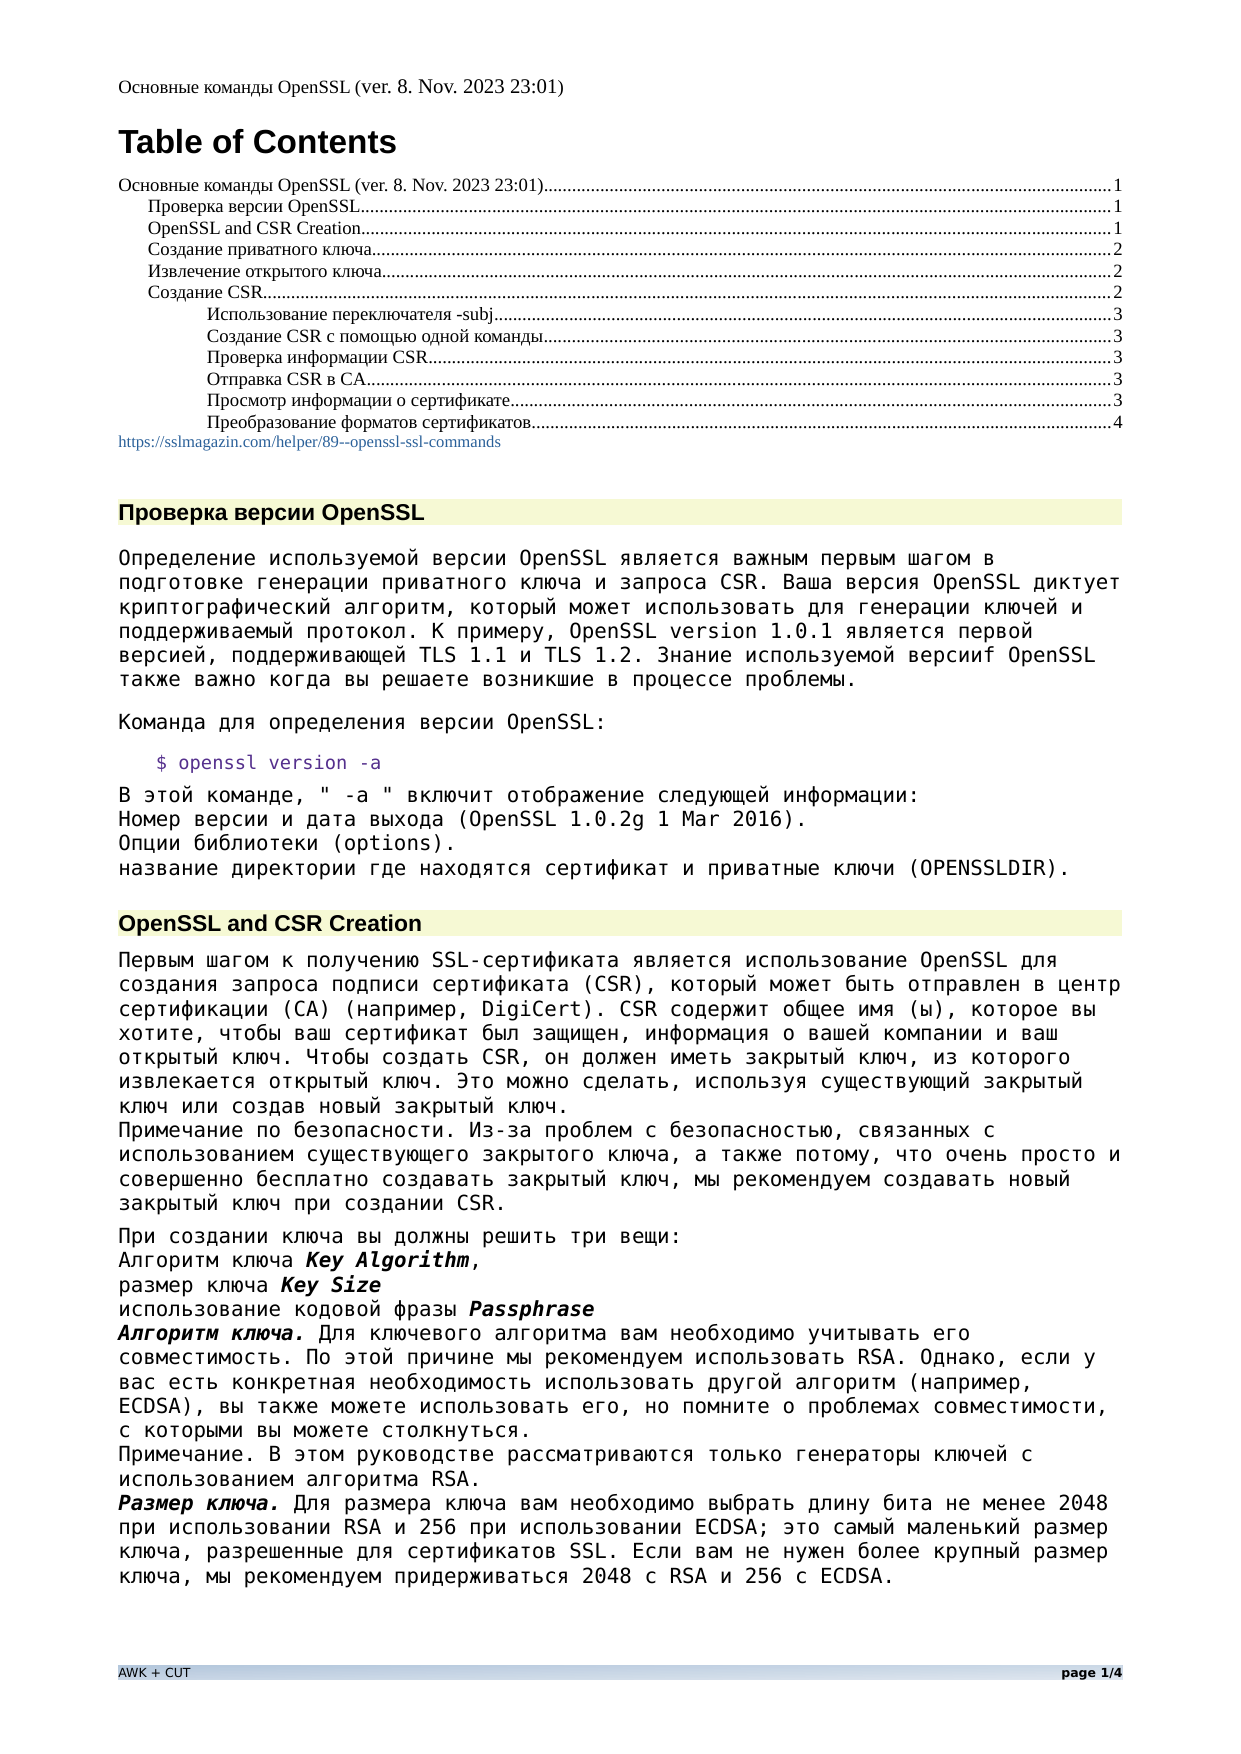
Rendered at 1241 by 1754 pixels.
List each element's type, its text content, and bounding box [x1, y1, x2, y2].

text Опции библиотеки (options). [118, 831, 1122, 856]
text Определение используемой версии OpenSSL является важным первым шагом в подготовке генерации приватного ключа и запроса CSR. Ваша версия OpenSSL диктует криптографический алгоритм, который может использовать для генерации ключей и поддерживаемый протокол. К примеру, OpenSSL version 1.0.1 является первой версией, поддерживающей TLS 1.1 и TLS 1.2. Знание используемой версииf OpenSSL также важно когда вы решаете возникшие в процессе проблемы. [118, 546, 1122, 692]
text https://sslmagazin.com/helper/89--openssl-ssl-commands [118, 432, 1122, 451]
text Проверка информации CSR 3 [207, 346, 1122, 368]
text Алгоритм ключа Key Algorithm, [118, 1248, 1122, 1273]
text Проверка версии OpenSSL 1 [148, 195, 1122, 217]
text Примечание по безопасности. Из-за проблем с безопасностью, связанных с использованием существующего закрытого ключа, а также потому, что очень просто и совершенно бесплатно создавать закрытый ключ, мы рекомендуем создавать новый закрытый ключ при создании CSR. [118, 1118, 1122, 1215]
text Основные команды OpenSSL (ver. 8. Nov. 2023 23:01) 1 [118, 173, 1122, 195]
text Примечание. В этом руководстве рассматриваются только генераторы ключей с использованием алгоритма RSA. [118, 1442, 1122, 1491]
text Преобразование форматов сертификатов 4 [207, 411, 1122, 432]
subtitle Проверка версии OpenSSL [118, 499, 1122, 525]
text Просмотр информации о сертификате 3 [207, 389, 1122, 411]
text Номер версии и дата выхода (OpenSSL 1.0.2g 1 Mar 2016). [118, 807, 1122, 831]
text Основные команды OpenSSL (ver. 8. Nov. 2023 23:01) [118, 73, 1122, 98]
subtitle OpenSSL and CSR Creation [118, 910, 1122, 936]
text использование кодовой фразы Passphrase [118, 1297, 1122, 1321]
text Создание CSR 2 [148, 281, 1122, 303]
text название директории где находятся сертификат и приватные ключи (OPENSSLDIR). [118, 856, 1122, 880]
text OpenSSL and CSR Creation 1 [148, 217, 1122, 238]
text Команда для определения версии OpenSSL: [118, 710, 1122, 734]
text Размер ключа. Для размера ключа вам необходимо выбрать длину бита не менее 2048 при использовании RSA и 256 при использовании ECDSA; это самый маленький размер ключа, разрешенные для сертификатов SSL. Если вам не нужен более крупный размер ключа, мы рекомендуем придерживаться 2048 с RSA и 256 с ECDSA. [118, 1491, 1122, 1588]
text размер ключа Key Size [118, 1273, 1122, 1297]
text Алгоритм ключа. Для ключевого алгоритма вам необходимо учитывать его совместимость. По этой причине мы рекомендуем использовать RSA. Однако, если у вас есть конкретная необходимость использовать другой алгоритм (например, ECDSA), вы также можете использовать его, но помните о проблемах совместимости, с которыми вы можете столкнуться. [118, 1321, 1122, 1442]
text Отправка CSR в CA 3 [207, 368, 1122, 389]
subtitle Table of Contents [118, 123, 1122, 161]
text $ openssl version -a [118, 752, 1122, 774]
text Первым шагом к получению SSL-сертификата является использование OpenSSL для создания запроса подписи сертификата (CSR), который может быть отправлен в центр сертификации (CA) (например, DigiCert). CSR содержит общее имя (ы), которое вы хотите, чтобы ваш сертификат был защищен, информация о вашей компании и ваш открытый ключ. Чтобы создать CSR, он должен иметь закрытый ключ, из которого извлекается открытый ключ. Это можно сделать, используя существующий закрытый ключ или создав новый закрытый ключ. [118, 948, 1122, 1118]
text При создании ключа вы должны решить три вещи: [118, 1224, 1122, 1248]
text Извлечение открытого ключа 2 [148, 260, 1122, 281]
text Использование переключателя -subj 3 [207, 303, 1122, 324]
text Создание CSR с помощью одной команды 3 [207, 324, 1122, 346]
text В этой команде, " -a " включит отображение следующей информации: [118, 783, 1122, 807]
text Создание приватного ключа 2 [148, 238, 1122, 260]
